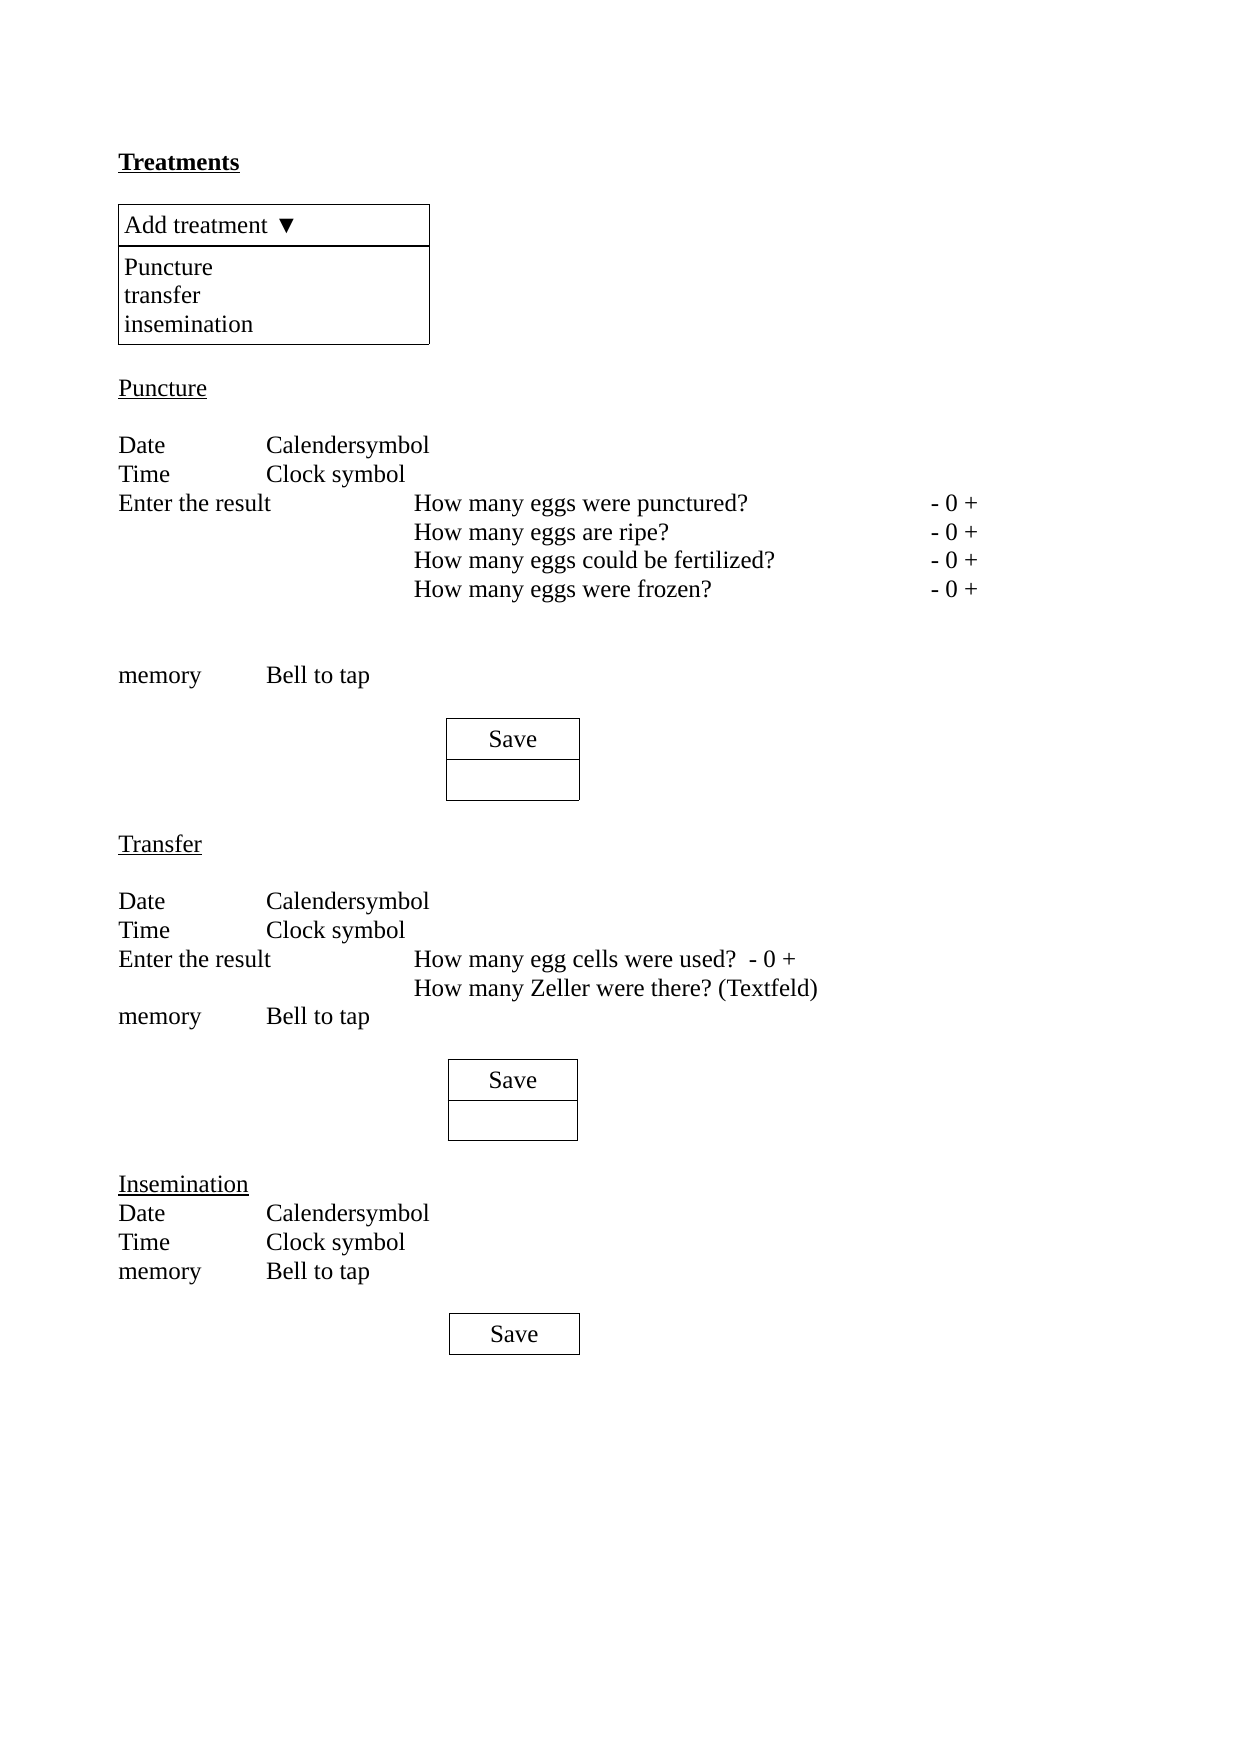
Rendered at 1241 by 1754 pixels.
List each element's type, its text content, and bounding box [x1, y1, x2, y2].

text memory Bell to tap [118, 1001, 1122, 1030]
text Date Calendersymbol [118, 1198, 1122, 1227]
table_header Add treatment ▼ [119, 205, 429, 245]
text Time Clock symbol [118, 915, 1122, 944]
text Enter the result How many eggs were punctured? - 0 + [118, 488, 1122, 517]
text Date Calendersymbol [118, 431, 1122, 459]
table_header Save [450, 1314, 579, 1354]
text Time Clock symbol [118, 459, 1122, 488]
text Insemination [118, 1169, 1122, 1198]
text memory Bell to tap [118, 1256, 1122, 1284]
table_cell [449, 1101, 577, 1140]
text Transfer [118, 829, 1122, 858]
text Treatments [118, 147, 1122, 176]
table_header Save [449, 1060, 577, 1099]
table_header Save [447, 719, 579, 759]
text How many Zeller were there? (Textfeld) [118, 973, 1122, 1001]
text How many eggs were frozen? - 0 + [118, 574, 1122, 603]
table_header Puncture transfer insemination [119, 247, 429, 344]
text Puncture [118, 373, 1122, 402]
text How many eggs could be fertilized? - 0 + [118, 546, 1122, 574]
text memory Bell to tap [118, 661, 1122, 689]
text Time Clock symbol [118, 1227, 1122, 1256]
text Date Calendersymbol [118, 886, 1122, 915]
table_cell [447, 760, 579, 799]
text How many eggs are ripe? - 0 + [118, 517, 1122, 546]
text Enter the result How many egg cells were used? - 0 + [118, 944, 1122, 973]
